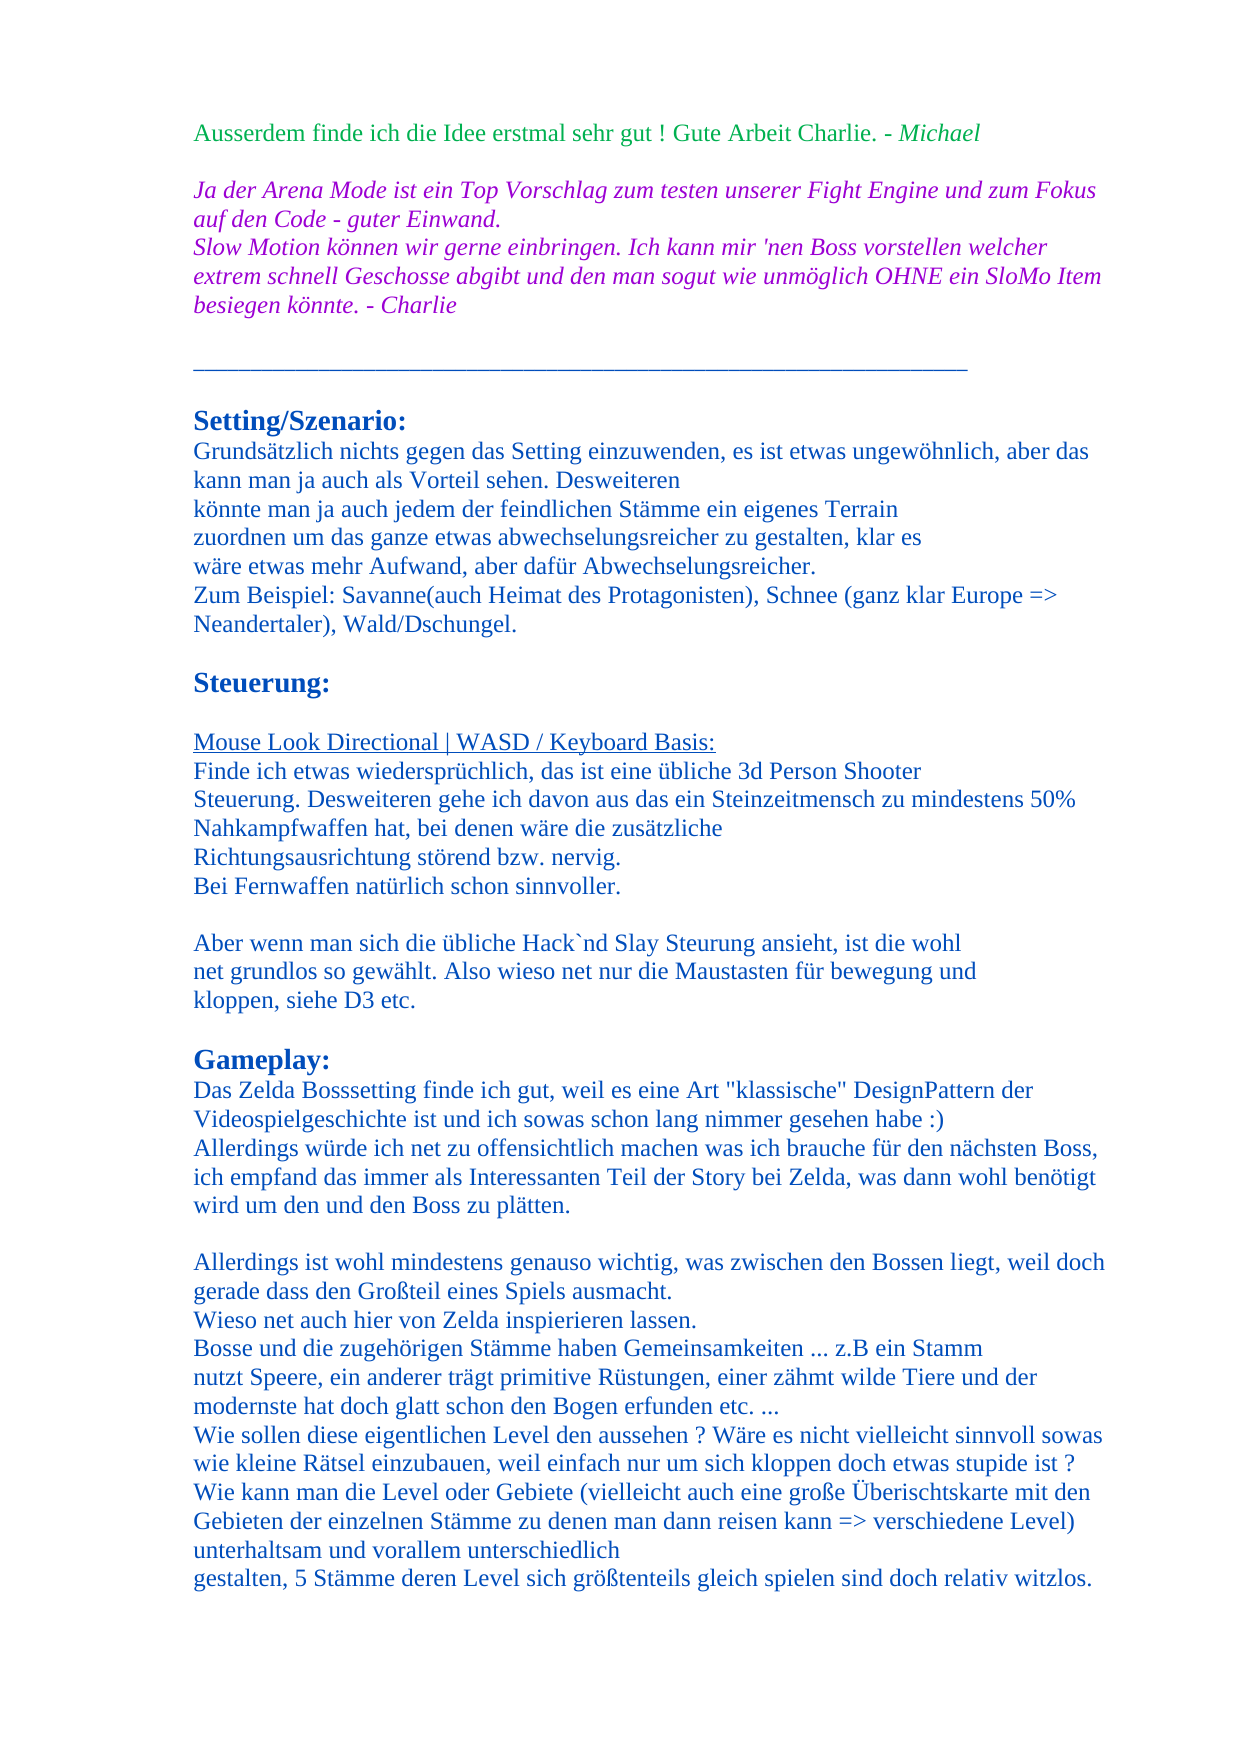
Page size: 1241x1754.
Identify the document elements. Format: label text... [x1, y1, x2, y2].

text wäre etwas mehr Aufwand, aber dafür Abwechselungsreicher. [193, 551, 1122, 580]
text Slow Motion können wir gerne einbringen. Ich kann mir 'nen Boss vorstellen welcher extrem schnell Geschosse abgibt und den man sogut wie unmöglich OHNE ein SloMo Item besiegen könnte. - Charlie [193, 232, 1122, 319]
text net grundlos so gewählt. Also wieso net nur die Maustasten für bewegung und [193, 956, 1122, 985]
text Gameplay: [193, 1042, 1122, 1075]
text Finde ich etwas wiedersprüchlich, das ist eine übliche 3d Person Shooter [193, 756, 1122, 784]
text Ja der Arena Mode ist ein Top Vorschlag zum testen unserer Fight Engine und zum Fokus auf den Code - guter Einwand. [193, 175, 1122, 232]
text könnte man ja auch jedem der feindlichen Stämme ein eigenes Terrain [193, 494, 1122, 522]
text Bei Fernwaffen natürlich schon sinnvoller. [193, 871, 1122, 899]
text Wie sollen diese eigentlichen Level den aussehen ? Wäre es nicht vielleicht sinnvoll sowas wie kleine Rätsel einzubauen, weil einfach nur um sich kloppen doch etwas stupide ist ? [193, 1420, 1122, 1477]
text kloppen, siehe D3 etc. [193, 985, 1122, 1014]
text Das Zelda Bosssetting finde ich gut, weil es eine Art "klassische" DesignPattern der Videospielgeschichte ist und ich sowas schon lang nimmer gesehen habe :) [193, 1075, 1122, 1133]
text Richtungsausrichtung störend bzw. nervig. [193, 842, 1122, 871]
text Grundsätzlich nichts gegen das Setting einzuwenden, es ist etwas ungewöhnlich, aber das kann man ja auch als Vorteil sehen. Desweiteren [193, 436, 1122, 494]
text Zum Beispiel: Savanne(auch Heimat des Protagonisten), Schnee (ganz klar Europe => Neandertaler), Wald/Dschungel. [193, 580, 1122, 637]
text Allerdings ist wohl mindestens genauso wichtig, was zwischen den Bossen liegt, weil doch gerade dass den Großteil eines Spiels ausmacht. [193, 1247, 1122, 1305]
text Aber wenn man sich die übliche Hack`nd Slay Steurung ansieht, ist die wohl [193, 928, 1122, 956]
text zuordnen um das ganze etwas abwechselungsreicher zu gestalten, klar es [193, 522, 1122, 551]
text Mouse Look Directional | WASD / Keyboard Basis: [193, 727, 1122, 756]
text ____________________________________________________________________ [193, 347, 1122, 375]
text Wie kann man die Level oder Gebiete (vielleicht auch eine große Überischtskarte mit den Gebieten der einzelnen Stämme zu denen man dann reisen kann => verschiedene Level) unterhaltsam und vorallem unterschiedlich [193, 1477, 1122, 1563]
text Setting/Szenario: [193, 403, 1122, 436]
text Steuerung: [193, 666, 1122, 699]
text Allerdings würde ich net zu offensichtlich machen was ich brauche für den nächsten Boss, ich empfand das immer als Interessanten Teil der Story bei Zelda, was dann wohl benötigt wird um den und den Boss zu plätten. [193, 1133, 1122, 1219]
text Bosse und die zugehörigen Stämme haben Gemeinsamkeiten ... z.B ein Stamm [193, 1333, 1122, 1362]
text Steuerung. Desweiteren gehe ich davon aus das ein Steinzeitmensch zu mindestens 50% Nahkampfwaffen hat, bei denen wäre die zusätzliche [193, 784, 1122, 842]
text nutzt Speere, ein anderer trägt primitive Rüstungen, einer zähmt wilde Tiere und der modernste hat doch glatt schon den Bogen erfunden etc. ... [193, 1362, 1122, 1420]
text Ausserdem finde ich die Idee erstmal sehr gut ! Gute Arbeit Charlie. - Michael [193, 118, 1122, 147]
text Wieso net auch hier von Zelda inspierieren lassen. [193, 1305, 1122, 1333]
text gestalten, 5 Stämme deren Level sich größtenteils gleich spielen sind doch relativ witzlos. [193, 1563, 1122, 1592]
